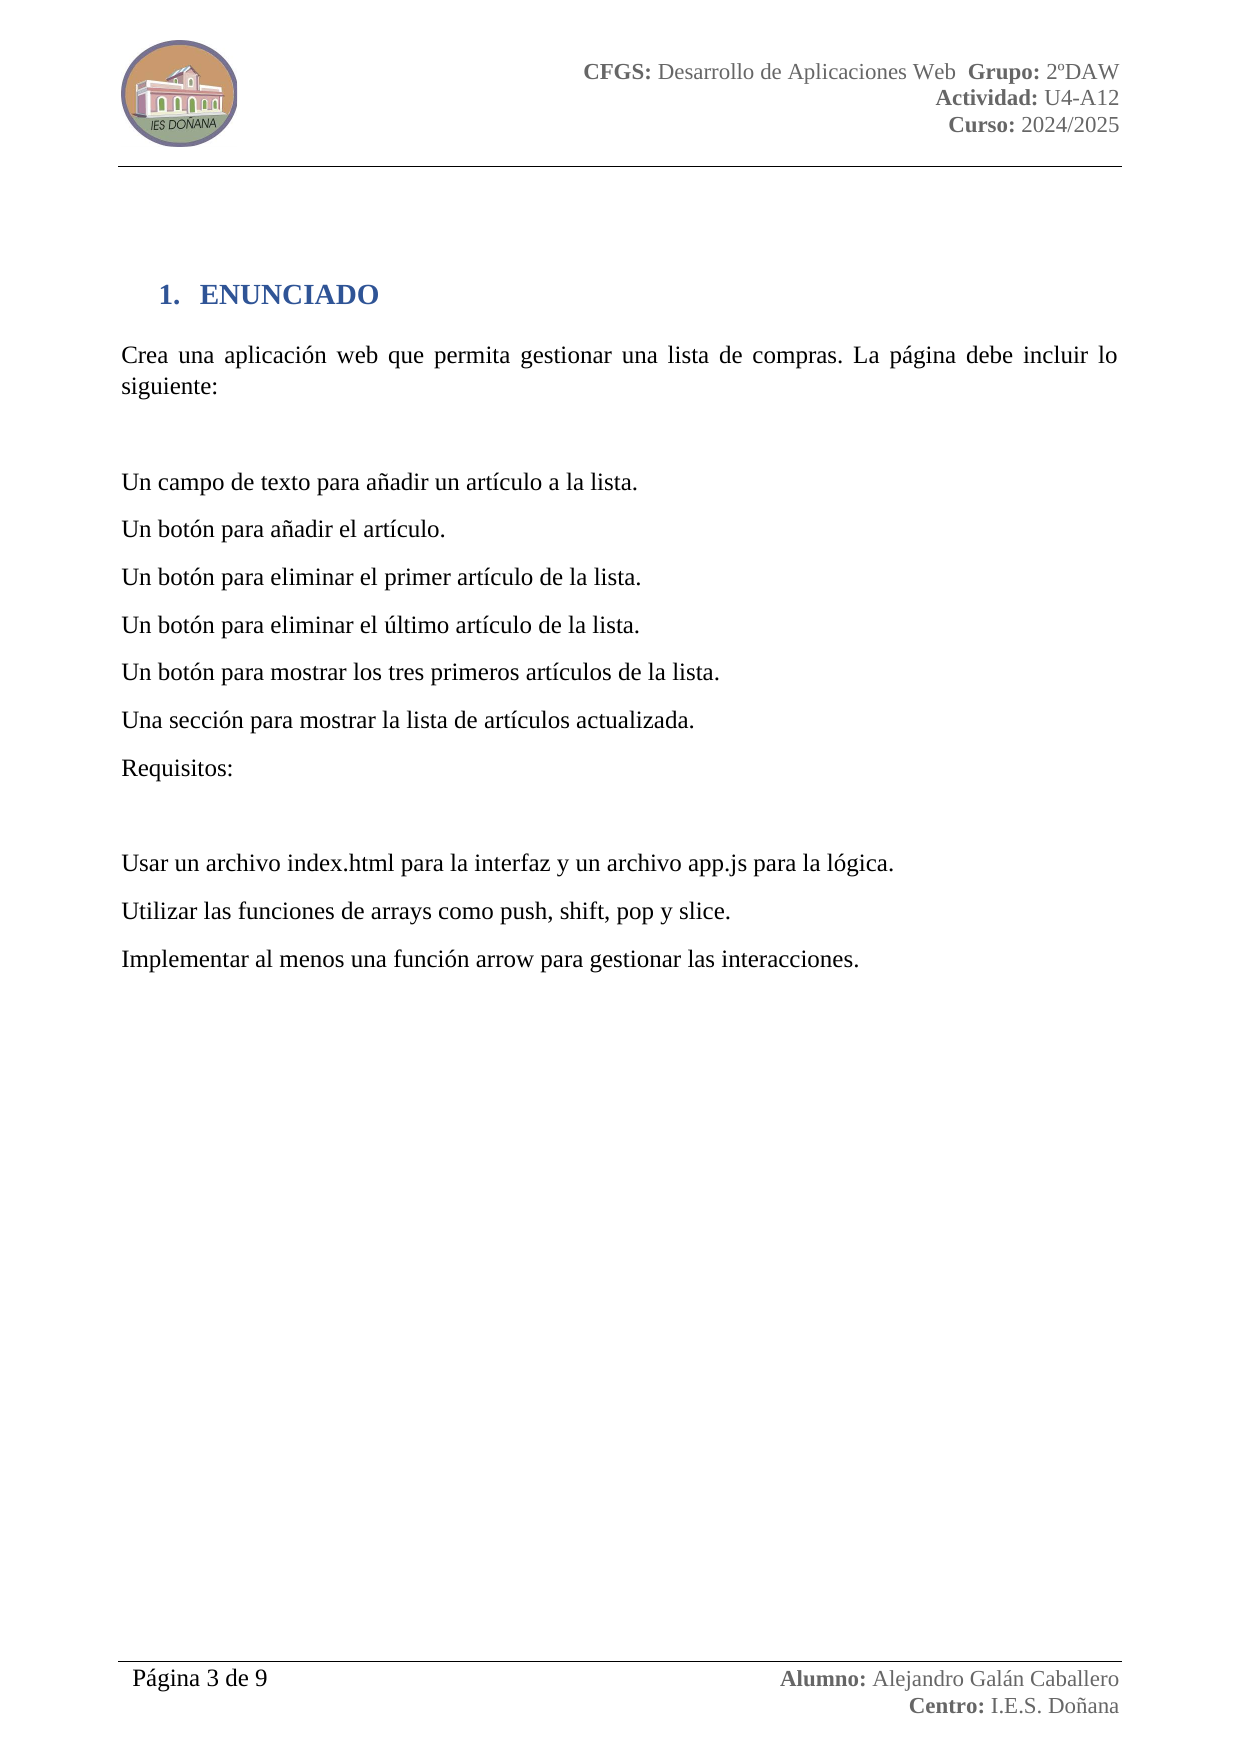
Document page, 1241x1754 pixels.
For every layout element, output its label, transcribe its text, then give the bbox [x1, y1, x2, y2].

subtitle ENUNCIADO [158, 277, 1119, 311]
text Usar un archivo index.html para la interfaz y un archivo app.js para la lógica. [121, 848, 1119, 877]
text Utilizar las funciones de arrays como push, shift, pop y slice. [121, 896, 1119, 925]
picture [121, 40, 238, 147]
text Crea una aplicación web que permita gestionar una lista de compras. La página debe incluir lo siguiente: [121, 340, 1119, 400]
text Una sección para mostrar la lista de artículos actualizada. [121, 705, 1119, 734]
text Implementar al menos una función arrow para gestionar las interacciones. [121, 944, 1119, 972]
text Un botón para añadir el artículo. [121, 514, 1119, 543]
text Un botón para eliminar el último artículo de la lista. [121, 610, 1119, 638]
text Un botón para eliminar el primer artículo de la lista. [121, 562, 1119, 591]
text Requisitos: [121, 753, 1119, 782]
text Un botón para mostrar los tres primeros artículos de la lista. [121, 657, 1119, 686]
text Un campo de texto para añadir un artículo a la lista. [121, 467, 1119, 495]
